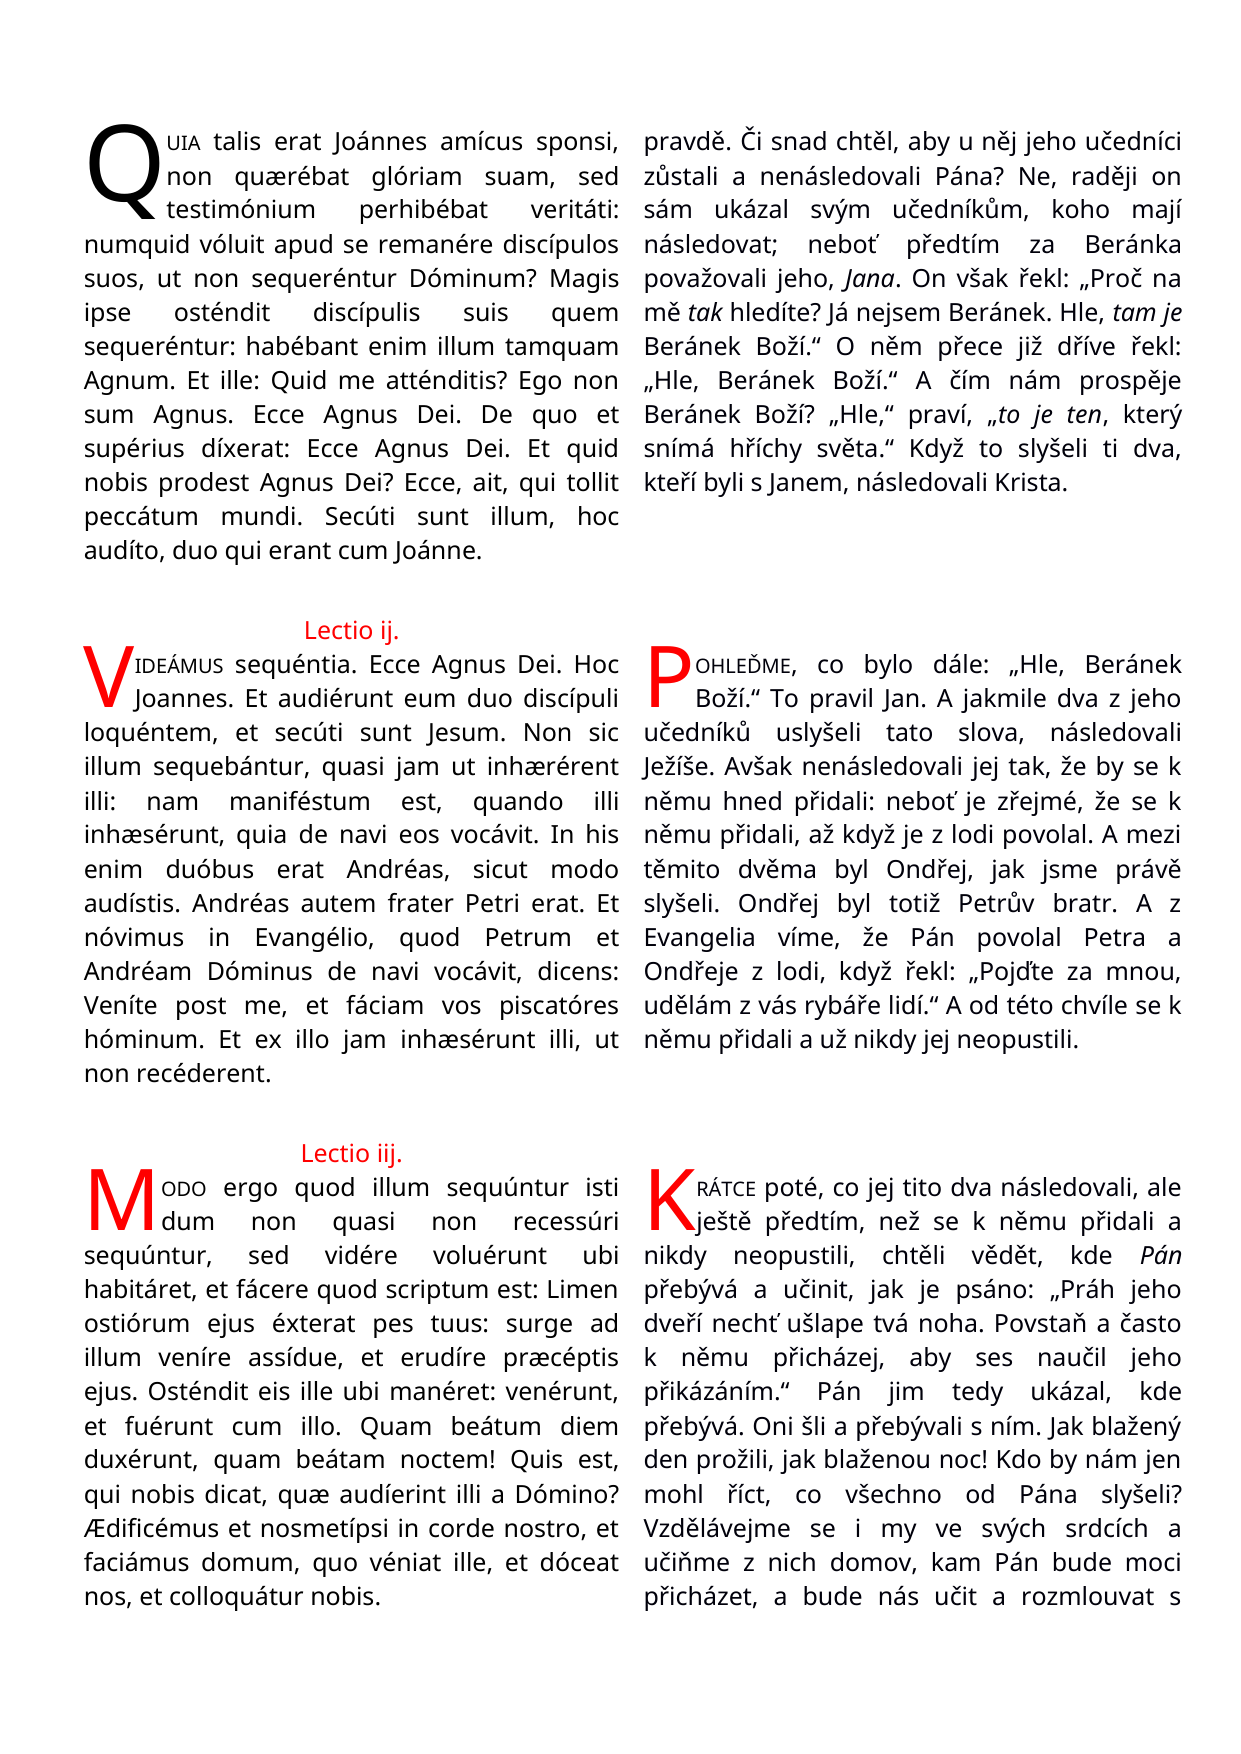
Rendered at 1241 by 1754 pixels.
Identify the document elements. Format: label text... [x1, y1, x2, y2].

table_cell In I. Nocturno Léctio sancti Evangélii secúndum Joánnem. Lectio ix. Cap. 1. In illo témpore: Stabat Joánnes‚ et ex discípulis ejus duo. Et respíciens Jesum ambulántem, dicit: Ecce Agnus Dei. Et réliqua. Homilía sancti Augustíni Epíscopi. Tract. 7. in Joannem. Quia talis erat Joánnes amícus sponsi, non quærébat glóriam suam, sed testimónium perhibébat veritáti: numquid vóluit apud se remanére discípulos suos, ut non sequeréntur Dóminum? Magis ipse osténdit discípulis suis quem sequeréntur: habébant enim illum tamquam Agnum. Et ille: Quid me atténditis? Ego non sum Agnus. Ecce Agnus Dei. De quo et supérius díxerat: Ecce Agnus Dei. Et quid nobis prodest Agnus Dei? Ecce, ait, qui tollit peccátum mundi. Secúti sunt illum, hoc audíto, duo qui erant cum Joánne. [72, 118, 631, 607]
table_cell Krátce poté, co jej tito dva následovali, ale ještě předtím, než se k němu přidali a nikdy neopustili, chtěli vědět, kde Pán přebývá a učinit, jak je psáno: „Práh jeho dveří nechť ušlape tvá noha. Povstaň a často k němu přicházej, aby ses naučil jeho přikázáním.“ Pán jim tedy ukázal, kde přebývá. Oni šli a přebývali s ním. Jak blažený den prožili, jak blaženou noc! Kdo by nám jen mohl říct, co všechno od Pána slyšeli? Vzdělávejme se i my ve svých srdcích a učiňme z nich domov, kam Pán bude moci přicházet, a bude nás učit a rozmlouvat s [631, 1130, 1194, 1618]
table_cell Lectio ij. Videámus sequéntia. Ecce Agnus Dei. Hoc Joannes. Et audiérunt eum duo discípuli loquéntem, et secúti sunt Jesum. Non sic illum sequebántur, quasi jam ut inhærérent illi: nam maniféstum est, quando illi inhæsérunt‚ quia de navi eos vocávit. In his enim duóbus erat Andréas, sicut modo audístis. Andréas autem frater Petri erat. Et nóvimus in Evangélio, quod Petrum et Andréam Dóminus de navi vocávit, dicens: Veníte post me, et fáciam vos piscatóres hóminum. Et ex illo jam inhæsérunt illi, ut non recéderent. [72, 607, 631, 1130]
table_cell Lectio iij. Modo ergo quod illum sequúntur isti dum non quasi non recessúri sequúntur, sed vidére voluérunt ubi habitáret‚ et fácere quod scriptum est: Limen ostiórum ejus éxterat pes tuus: surge ad illum veníre assídue, et erudíre præcéptis ejus. Osténdit eis ille ubi manéret: venérunt, et fuérunt cum illo. Quam beátum diem duxérunt, quam beátam noctem! Quis est, qui nobis dicat, quæ audíerint illi a Dómino? Ædificémus et nosmetípsi in corde nostro, et faciámus domum, quo véniat ille, et dóceat nos, et colloquátur nobis. [72, 1130, 631, 1618]
table_cell Za onoho času, stál tam Jan a dva jeho učedníci. A když viděl Ježíše, jak jde kolem, řekl: „Hle, Beránek Boží.“ A ostatní. Takovým byl totiž Jan přítelem ženichovým, že se nestaral o svou slávu, ale raději vydával svědectví pravdě. Či snad chtěl, aby u něj jeho učedníci zůstali a nenásledovali Pána? Ne, raději on sám ukázal svým učedníkům, koho mají následovat; neboť předtím za Beránka považovali jeho, Jana. On však řekl: „Proč na mě tak hledíte? Já nejsem Beránek. Hle, tam je Beránek Boží.“ O něm přece již dříve řekl: „Hle, Beránek Boží.“ A čím nám prospěje Beránek Boží? „Hle,“ praví, „to je ten, který snímá hříchy světa.“ Když to slyšeli ti dva, kteří byli s Janem, následovali Krista. [631, 118, 1194, 607]
table_cell Pohleďme, co bylo dále: „Hle, Beránek Boží.“ To pravil Jan. A jakmile dva z jeho učedníků uslyšeli tato slova, následovali Ježíše. Avšak nenásledovali jej tak, že by se k němu hned přidali: neboť je zřejmé, že se k němu přidali, až když je z lodi povolal. A mezi těmito dvěma byl Ondřej, jak jsme právě slyšeli. Ondřej byl totiž Petrův bratr. A z Evangelia víme, že Pán povolal Petra a Ondřeje z lodi, když řekl: „Pojďte za mnou, udělám z vás rybáře lidí.“ A od této chvíle se k němu přidali a už nikdy jej neopustili. [631, 607, 1194, 1130]
